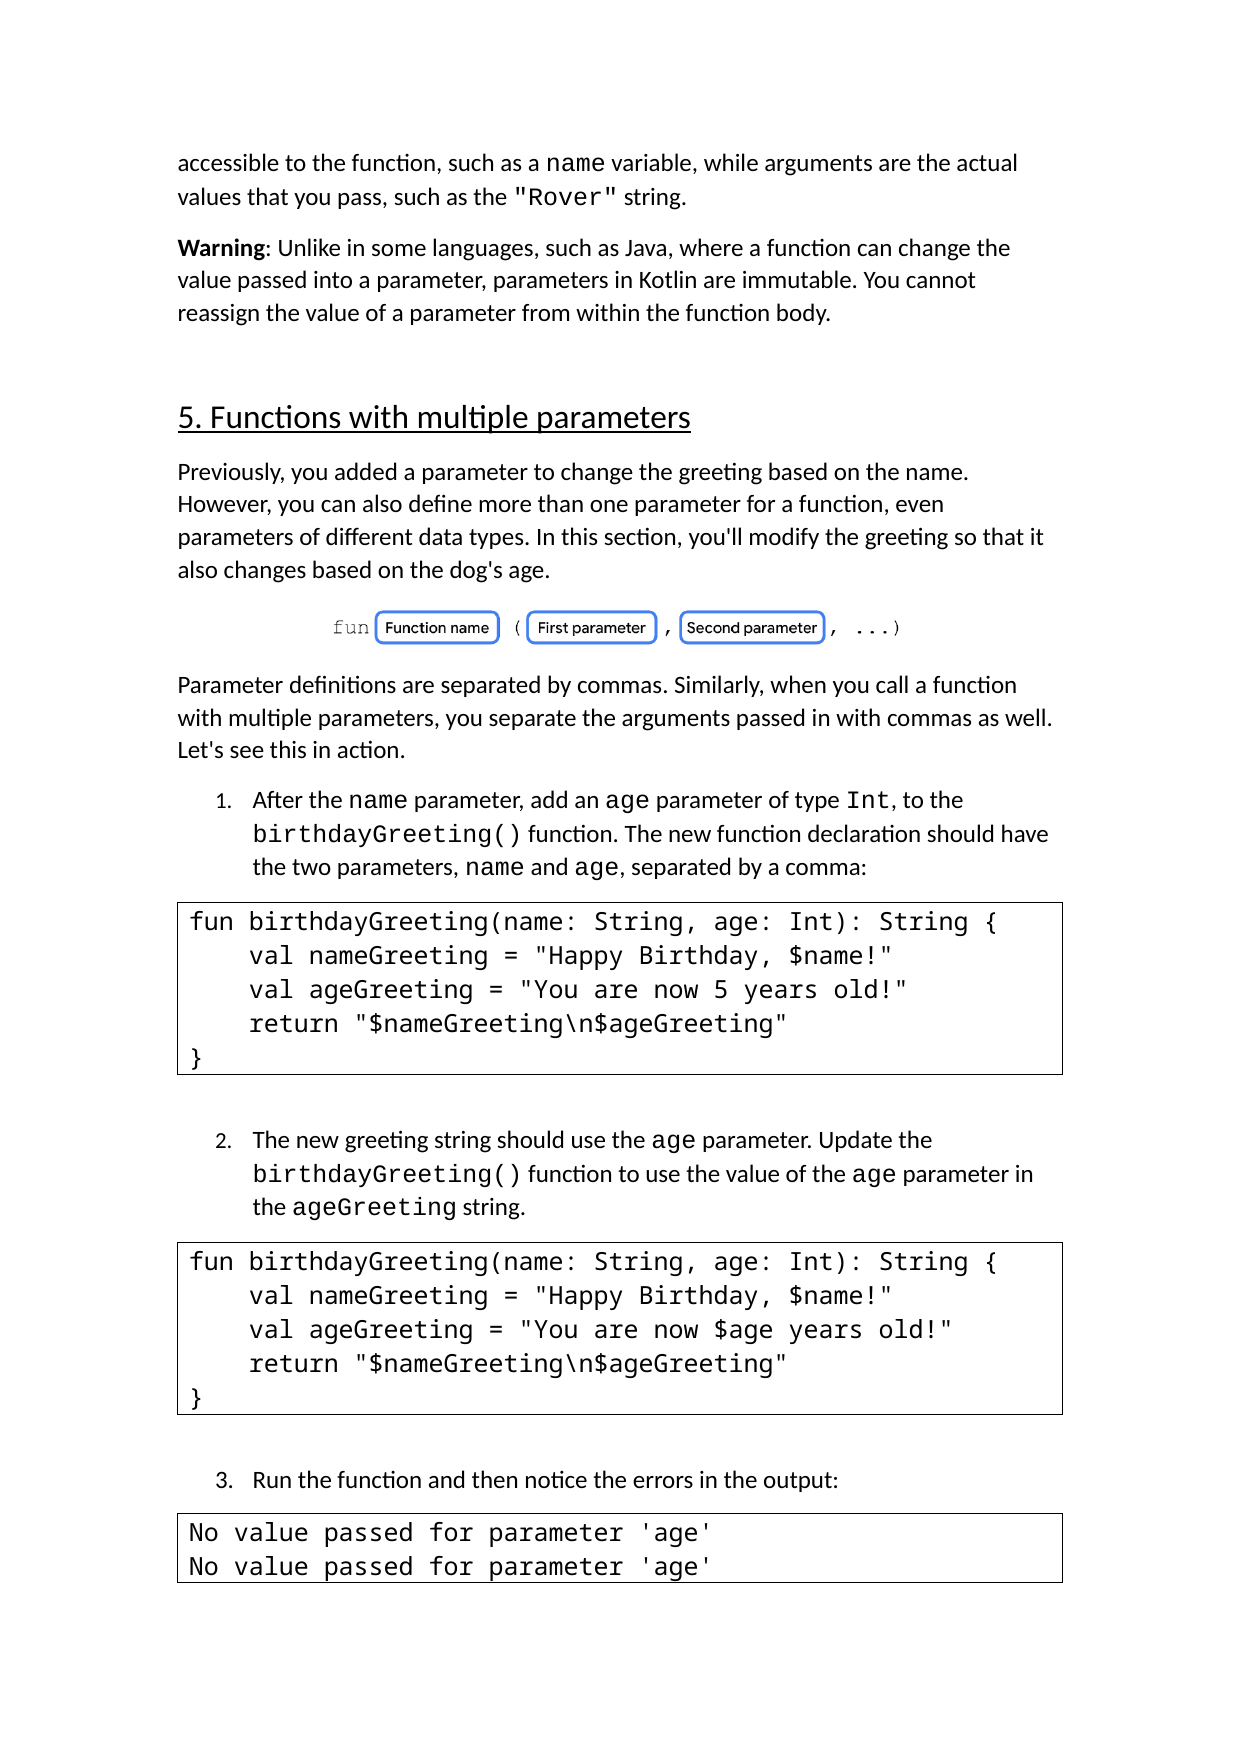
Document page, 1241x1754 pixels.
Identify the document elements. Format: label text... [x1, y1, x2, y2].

text 5. Functions with multiple parameters [177, 396, 1063, 437]
list The new greeting string should use the age parameter. Update the birthdayGreeting() function to use the value of the age parameter in the ageGreeting string. [215, 1124, 1063, 1223]
list After the name parameter, add an age parameter of type Int, to the birthdayGreeting() function. The new function declaration should have the two parameters, name and age, separated by a comma: [215, 784, 1063, 883]
table_header fun birthdayGreeting(name: String, age: Int): String { val nameGreeting = "Happy Birthday, $name!" val ageGreeting = "You are now $age years old!" return "$nameGreeting\n$ageGreeting" } [178, 1243, 1062, 1413]
text Parameter definitions are separated by commas. Similarly, when you call a function with multiple parameters, you separate the arguments passed in with commas as well. Let's see this in action. [177, 669, 1063, 765]
text Warning: Unlike in some languages, such as Java, where a function can change the value passed into a parameter, parameters in Kotlin are immutable. You cannot reassign the value of a parameter from within the function body. [177, 232, 1063, 328]
text accessible to the function, such as a name variable, while arguments are the actual values that you pass, such as the "Rover" string. [177, 148, 1063, 213]
table_header No value passed for parameter 'age' No value passed for parameter 'age' [178, 1514, 1062, 1582]
text Previously, you added a parameter to change the greeting based on the name. However, you can also define more than one parameter for a function, even parameters of different data types. In this section, you'll modify the greeting so that it also changes based on the dog's age. [177, 456, 1063, 584]
list Run the function and then notice the errors in the output: [215, 1464, 1063, 1494]
table_header fun birthdayGreeting(name: String, age: Int): String { val nameGreeting = "Happy Birthday, $name!" val ageGreeting = "You are now 5 years old!" return "$nameGreeting\n$ageGreeting" } [178, 903, 1062, 1073]
